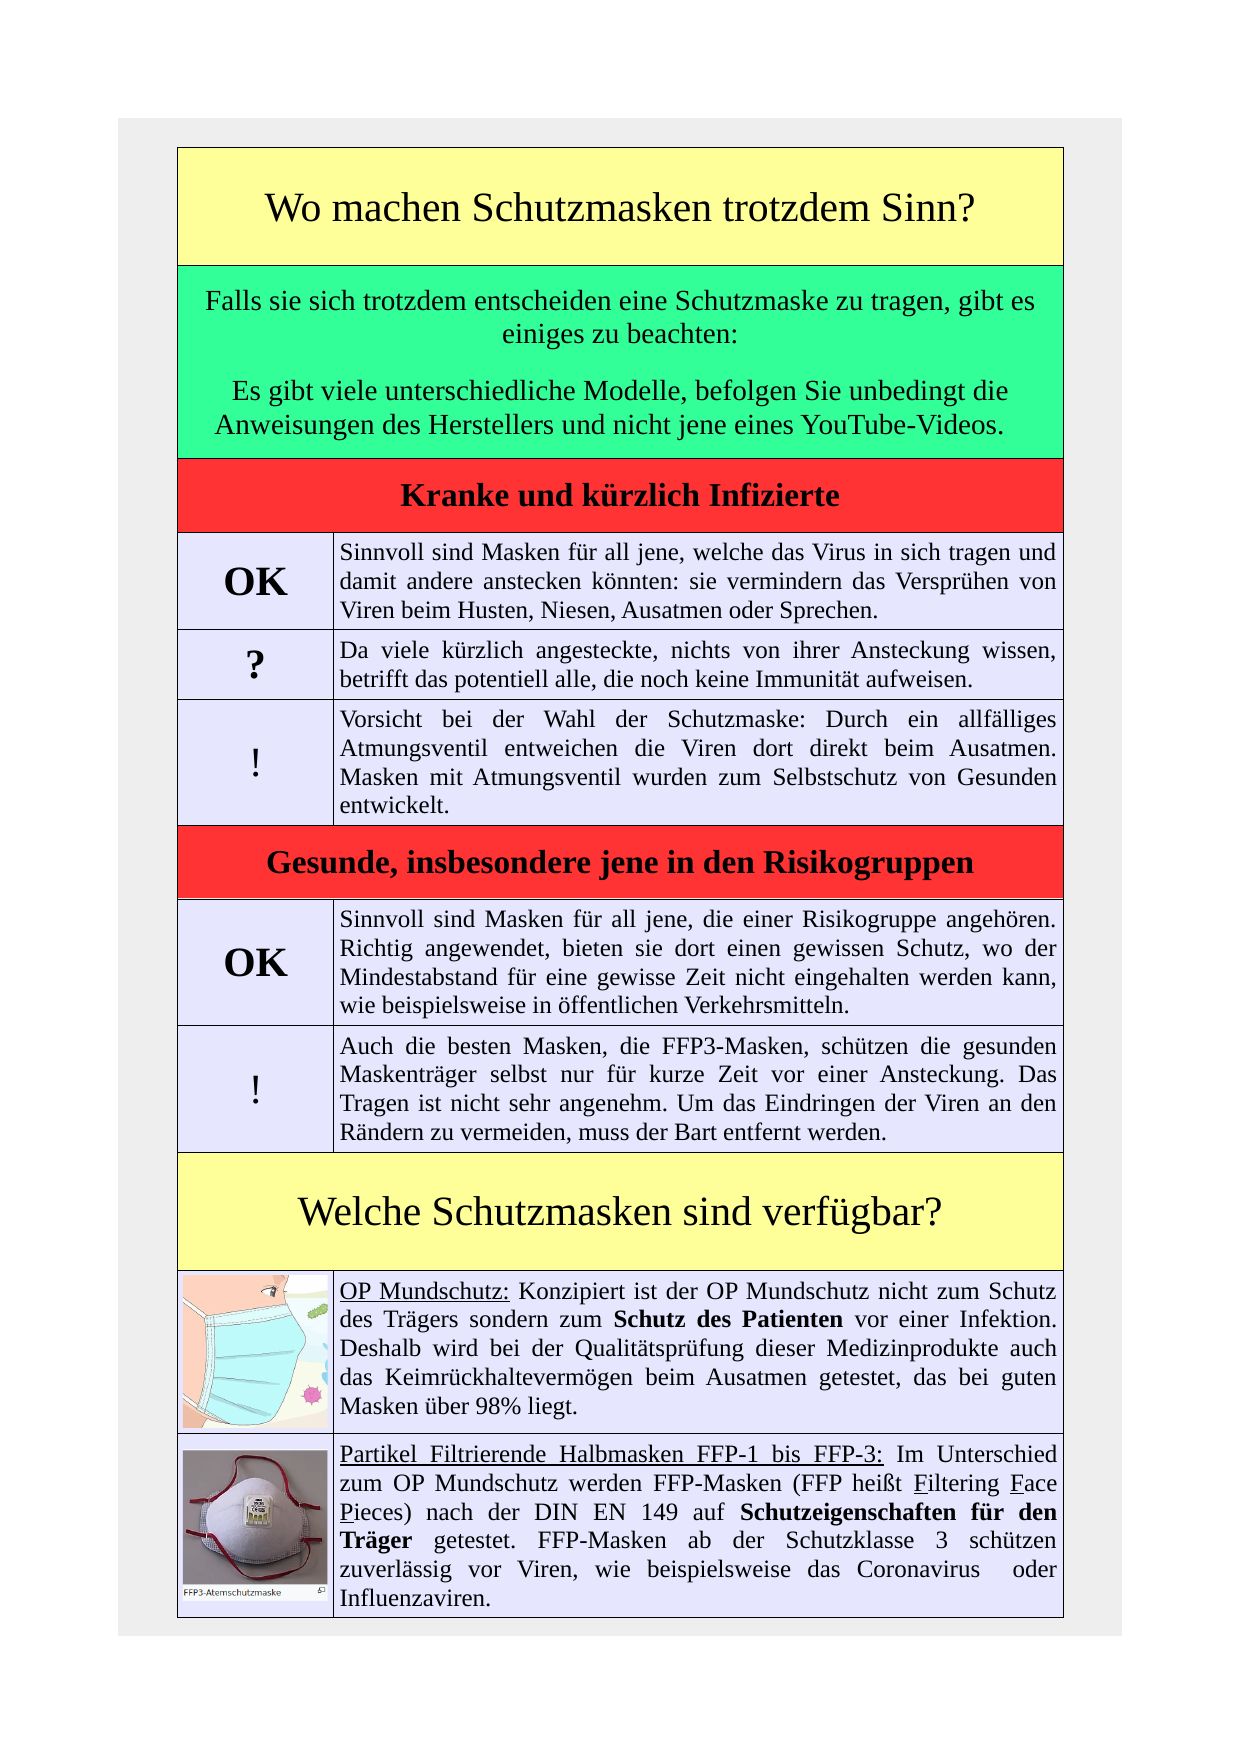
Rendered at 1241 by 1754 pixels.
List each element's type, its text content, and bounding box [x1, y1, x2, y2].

table_cell Partikel Filtrierende Halbmasken FFP-1 bis FFP-3: Im Unterschied zum OP Mundschutz werden FFP-Masken (FFP heißt Filtering Face Pieces) nach der DIN EN 149 auf Schutzeigenschaften für den Träger getestet. FFP-Masken ab der Schutzklasse 3 schützen zuverlässig vor Viren, wie beispielsweise das Coronavirus oder Influenzaviren. [334, 1434, 1063, 1617]
table_cell Welche Schutzmasken sind verfügbar? [178, 1153, 1063, 1270]
table_cell Kranke und kürzlich Infizierte [178, 459, 1063, 532]
table_cell OP Mundschutz: Konzipiert ist der OP Mundschutz nicht zum Schutz des Trägers sondern zum Schutz des Patienten vor einer Infektion. Deshalb wird bei der Qualitätsprüfung dieser Medizinprodukte auch das Keimrückhaltevermögen beim Ausatmen getestet, das bei guten Masken über 98% liegt. [334, 1271, 1063, 1433]
table_cell Sinnvoll sind Masken für all jene, die einer Risikogruppe angehören. Richtig angewendet, bieten sie dort einen gewissen Schutz, wo der Mindestabstand für eine gewisse Zeit nicht eingehalten werden kann, wie beispielsweise in öffentlichen Verkehrsmitteln. [334, 900, 1063, 1025]
table_cell ? [178, 630, 333, 698]
table_cell Da viele kürzlich angesteckte, nichts von ihrer Ansteckung wissen, betrifft das potentiell alle, die noch keine Immunität aufweisen. [334, 630, 1063, 698]
table_cell Gesunde, insbesondere jene in den Risikogruppen [178, 826, 1063, 898]
table_cell OK [178, 533, 333, 629]
table_cell OK [178, 900, 333, 1025]
picture [182, 1275, 328, 1428]
table_cell [178, 1434, 333, 1617]
table_cell Sinnvoll sind Masken für all jene, welche das Virus in sich tragen und damit andere anstecken könnten: sie vermindern das Versprühen von Viren beim Husten, Niesen, Ausatmen oder Sprechen. [334, 533, 1063, 629]
table_cell Falls sie sich trotzdem entscheiden eine Schutzmaske zu tragen, gibt es einiges zu beachten: Es gibt viele unterschiedliche Modelle, befolgen Sie unbedingt die Anweisungen des Herstellers und nicht jene eines YouTube-Videos. [178, 266, 1063, 458]
picture [182, 1449, 328, 1601]
table_cell Auch die besten Masken, die FFP3-Masken, schützen die gesunden Maskenträger selbst nur für kurze Zeit vor einer Ansteckung. Das Tragen ist nicht sehr angenehm. Um das Eindringen der Viren an den Rändern zu vermeiden, muss der Bart entfernt werden. [334, 1026, 1063, 1152]
table_cell ! [178, 700, 333, 825]
table_cell Vorsicht bei der Wahl der Schutzmaske: Durch ein allfälliges Atmungsventil entweichen die Viren dort direkt beim Ausatmen. Masken mit Atmungsventil wurden zum Selbstschutz von Gesunden entwickelt. [334, 700, 1063, 825]
table_header Wo machen Schutzmasken trotzdem Sinn? [178, 148, 1063, 265]
table_cell ! [178, 1026, 333, 1152]
table_cell [178, 1271, 333, 1433]
